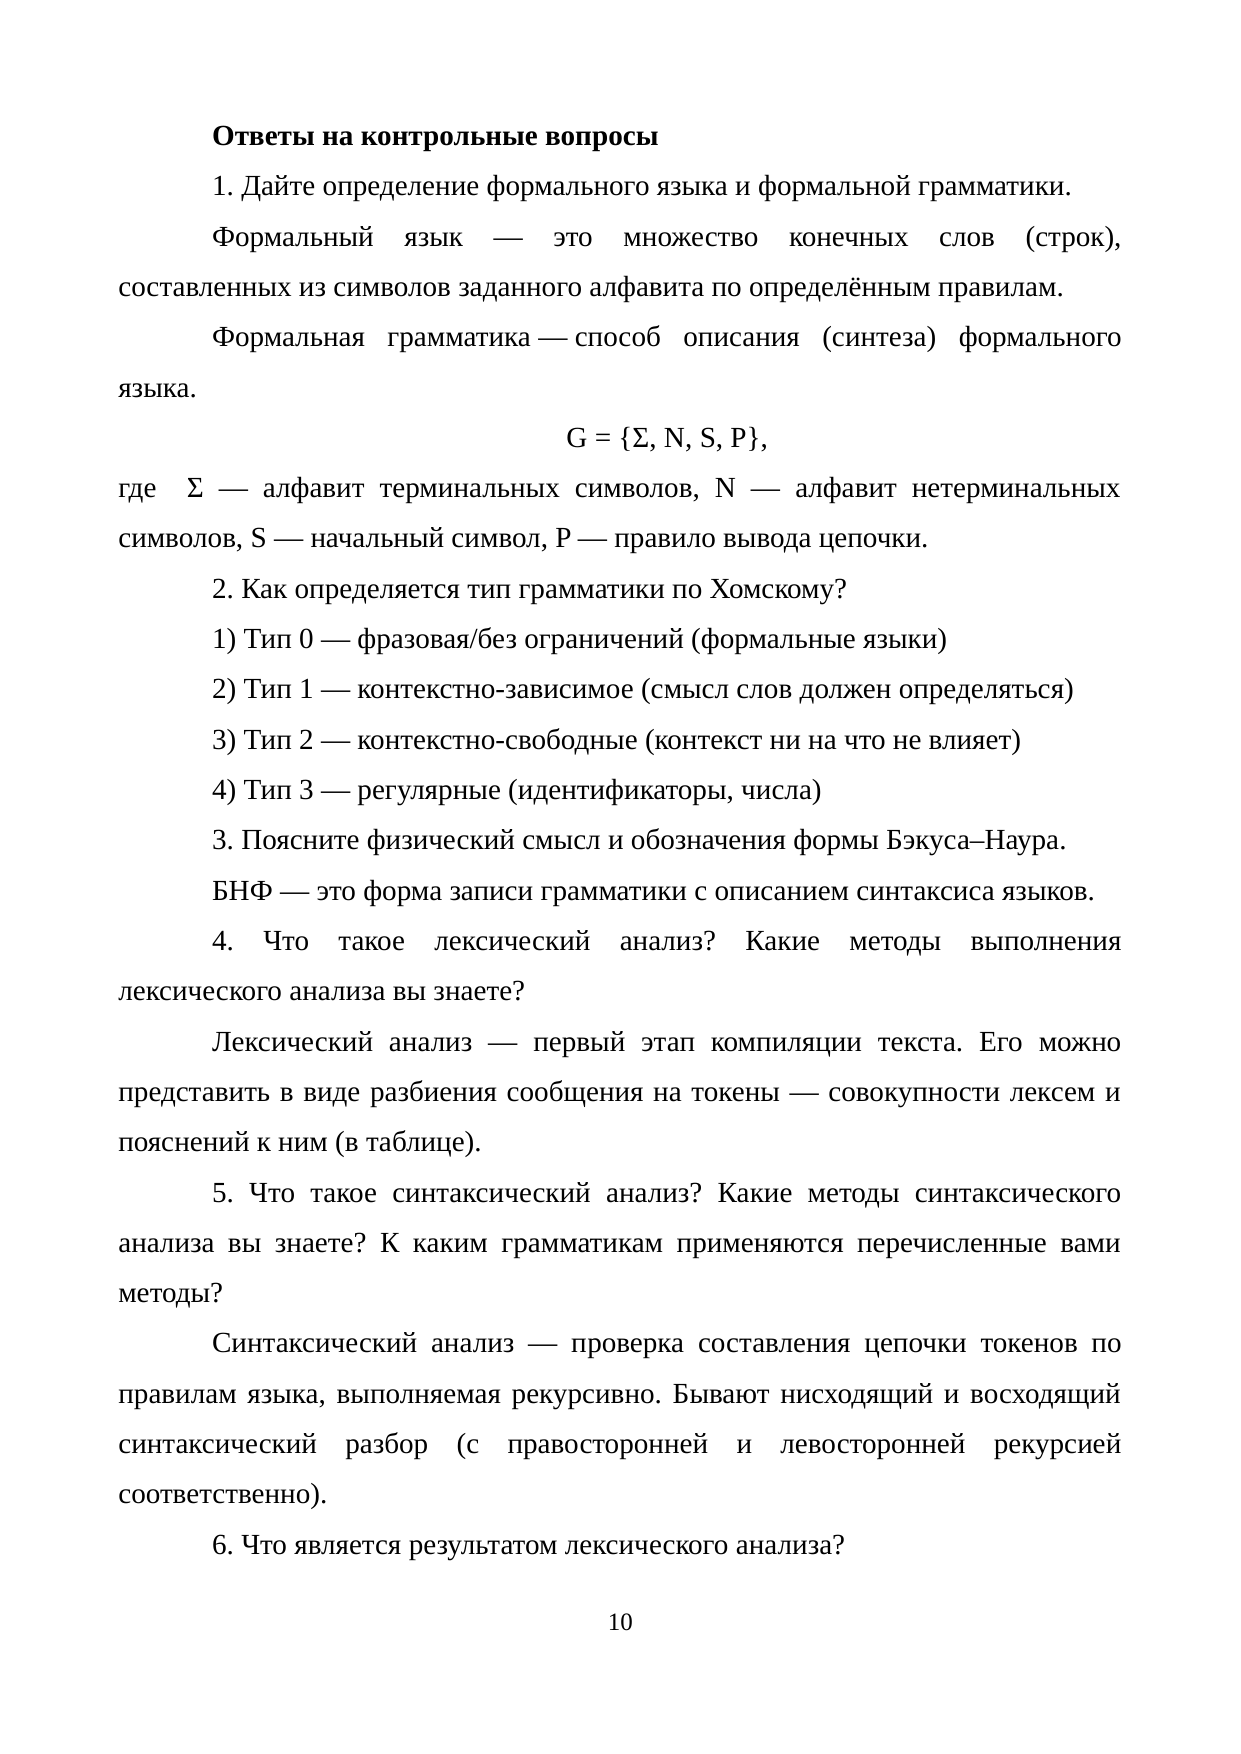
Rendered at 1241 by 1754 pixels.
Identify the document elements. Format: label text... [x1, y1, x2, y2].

subtitle 3. Поясните физический смысл и обозначения формы Бэкуса–Наура. [118, 822, 1122, 856]
subtitle 3) Тип 2 — контекстно-свободные (контекст ни на что не влияет) [118, 722, 1122, 755]
subtitle 1. Дайте определение формального языка и формальной грамматики. [118, 168, 1122, 202]
subtitle 6. Что является результатом лексического анализа? [118, 1527, 1122, 1560]
subtitle 2. Как определяется тип грамматики по Хомскому? [118, 571, 1122, 604]
subtitle 4. Что такое лексический анализ? Какие методы выполнения лексического анализа вы знаете? [118, 923, 1122, 1007]
subtitle Лексический анализ — первый этап компиляции текста. Его можно представить в виде разбиения сообщения на токены — совокупности лексем и пояснений к ним (в таблице). [118, 1024, 1122, 1158]
subtitle БНФ — это форма записи грамматики с описанием синтаксиса языков. [118, 873, 1122, 906]
subtitle Ответы на контрольные вопросы [118, 118, 1122, 152]
subtitle 4) Тип 3 — регулярные (идентификаторы, числа) [118, 772, 1122, 806]
subtitle Синтаксический анализ — проверка составления цепочки токенов по правилам языка, выполняемая рекурсивно. Бывают нисходящий и восходящий синтаксический разбор (с правосторонней и левосторонней рекурсией соответственно). [118, 1326, 1122, 1510]
subtitle Формальная грамматика — способ описания (синтеза) формального языка. [118, 319, 1122, 403]
subtitle 2) Тип 1 — контекстно-зависимое (смысл слов должен определяться) [118, 672, 1122, 705]
subtitle 1) Тип 0 — фразовая/без ограничений (формальные языки) [118, 621, 1122, 655]
subtitle Формальный язык — это множество конечных слов (строк), составленных из символов заданного алфавита по определённым правилам. [118, 219, 1122, 303]
subtitle 5. Что такое синтаксический анализ? Какие методы синтаксического анализа вы знаете? К каким грамматикам применяются перечисленные вами методы? [118, 1175, 1122, 1309]
subtitle G = {Σ, N, S, P}, [118, 420, 1122, 453]
subtitle где Σ — алфавит терминальных символов, N — алфавит нетерминальных символов, S — начальный символ, P — правило вывода цепочки. [118, 470, 1122, 554]
